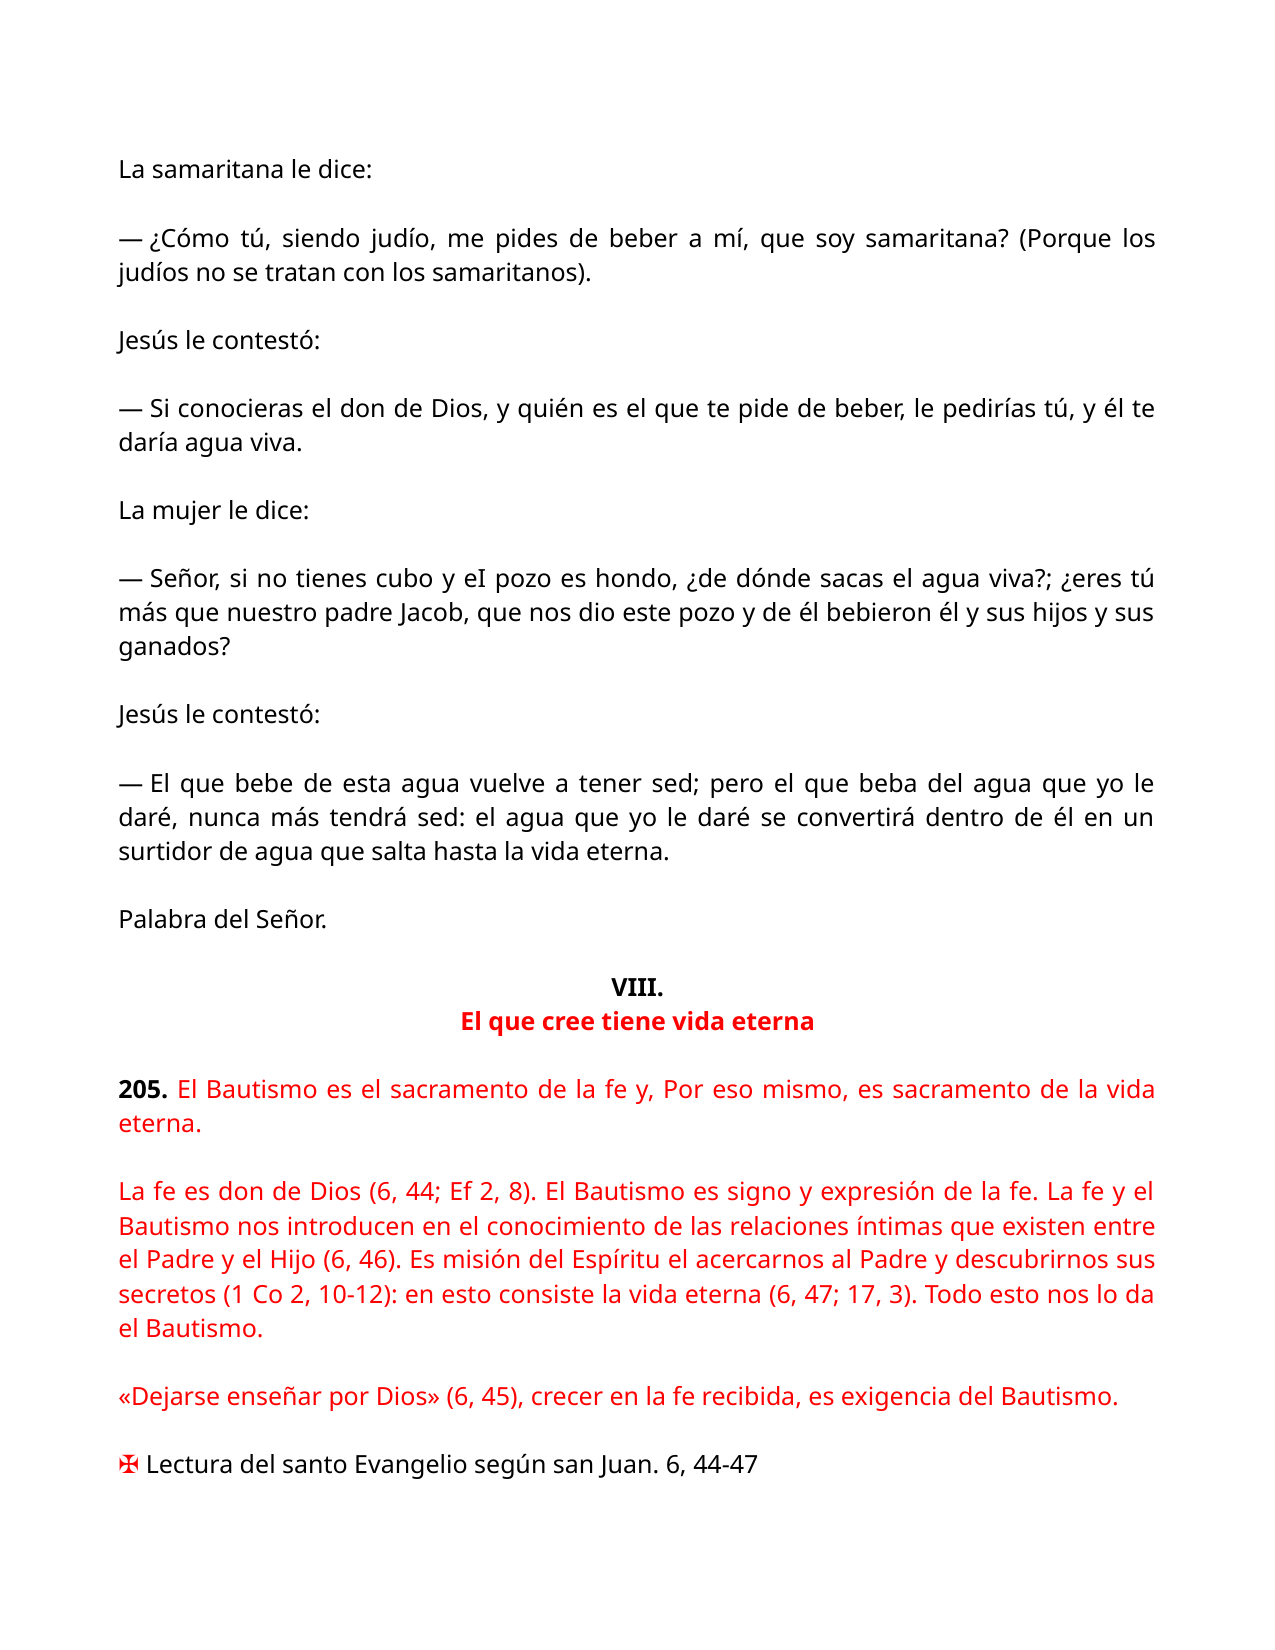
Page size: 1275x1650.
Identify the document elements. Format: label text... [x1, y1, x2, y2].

text 205. El Bautismo es el sacramento de la fe y, Por eso mismo, es sacramento de la vida eterna. [118, 1072, 1157, 1140]
text — ¿Cómo tú, siendo judío, me pides de beber a mí, que soy samaritana? (Porque los judíos no se tratan con los samaritanos). [118, 220, 1157, 288]
text La mujer le dice: [118, 493, 1157, 527]
text «Dejarse enseñar por Dios» (6, 45), crecer en la fe recibida, es exigencia del Bautismo. [118, 1378, 1157, 1412]
text Jesús le contestó: [118, 697, 1157, 731]
text Jesús le contestó: [118, 322, 1157, 357]
text — Señor, si no tienes cubo y eI pozo es hondo, ¿de dónde sacas el agua viva?; ¿eres tú más que nuestro padre Jacob, que nos dio este pozo y de él bebieron él y sus hijos y sus ganados? [118, 561, 1157, 663]
text Palabra del Señor. [118, 902, 1157, 936]
text VIII. [118, 970, 1157, 1004]
text El que cree tiene vida eterna [118, 1004, 1157, 1038]
text La samaritana le dice: [118, 152, 1157, 186]
text ✠ Lectura del santo Evangelio según san Juan. 6, 44-47 [118, 1447, 1157, 1481]
text La fe es don de Dios (6, 44; Ef 2, 8). El Bautismo es signo y expresión de la fe. La fe y el Bautismo nos introducen en el conocimiento de las relaciones íntimas que existen entre el Padre y el Hijo (6, 46). Es misión del Espíritu el acercarnos al Padre y descubrirnos sus secretos (1 Co 2, 10-12): en esto consiste la vida eterna (6, 47; 17, 3). Todo esto nos lo da el Bautismo. [118, 1174, 1157, 1344]
text — Si conocieras el don de Dios, y quién es el que te pide de beber, le pedirías tú, y él te daría agua viva. [118, 391, 1157, 459]
text — El que bebe de esta agua vuelve a tener sed; pero el que beba del agua que yo le daré, nunca más tendrá sed: el agua que yo le daré se convertirá dentro de él en un surtidor de agua que salta hasta la vida eterna. [118, 765, 1157, 867]
